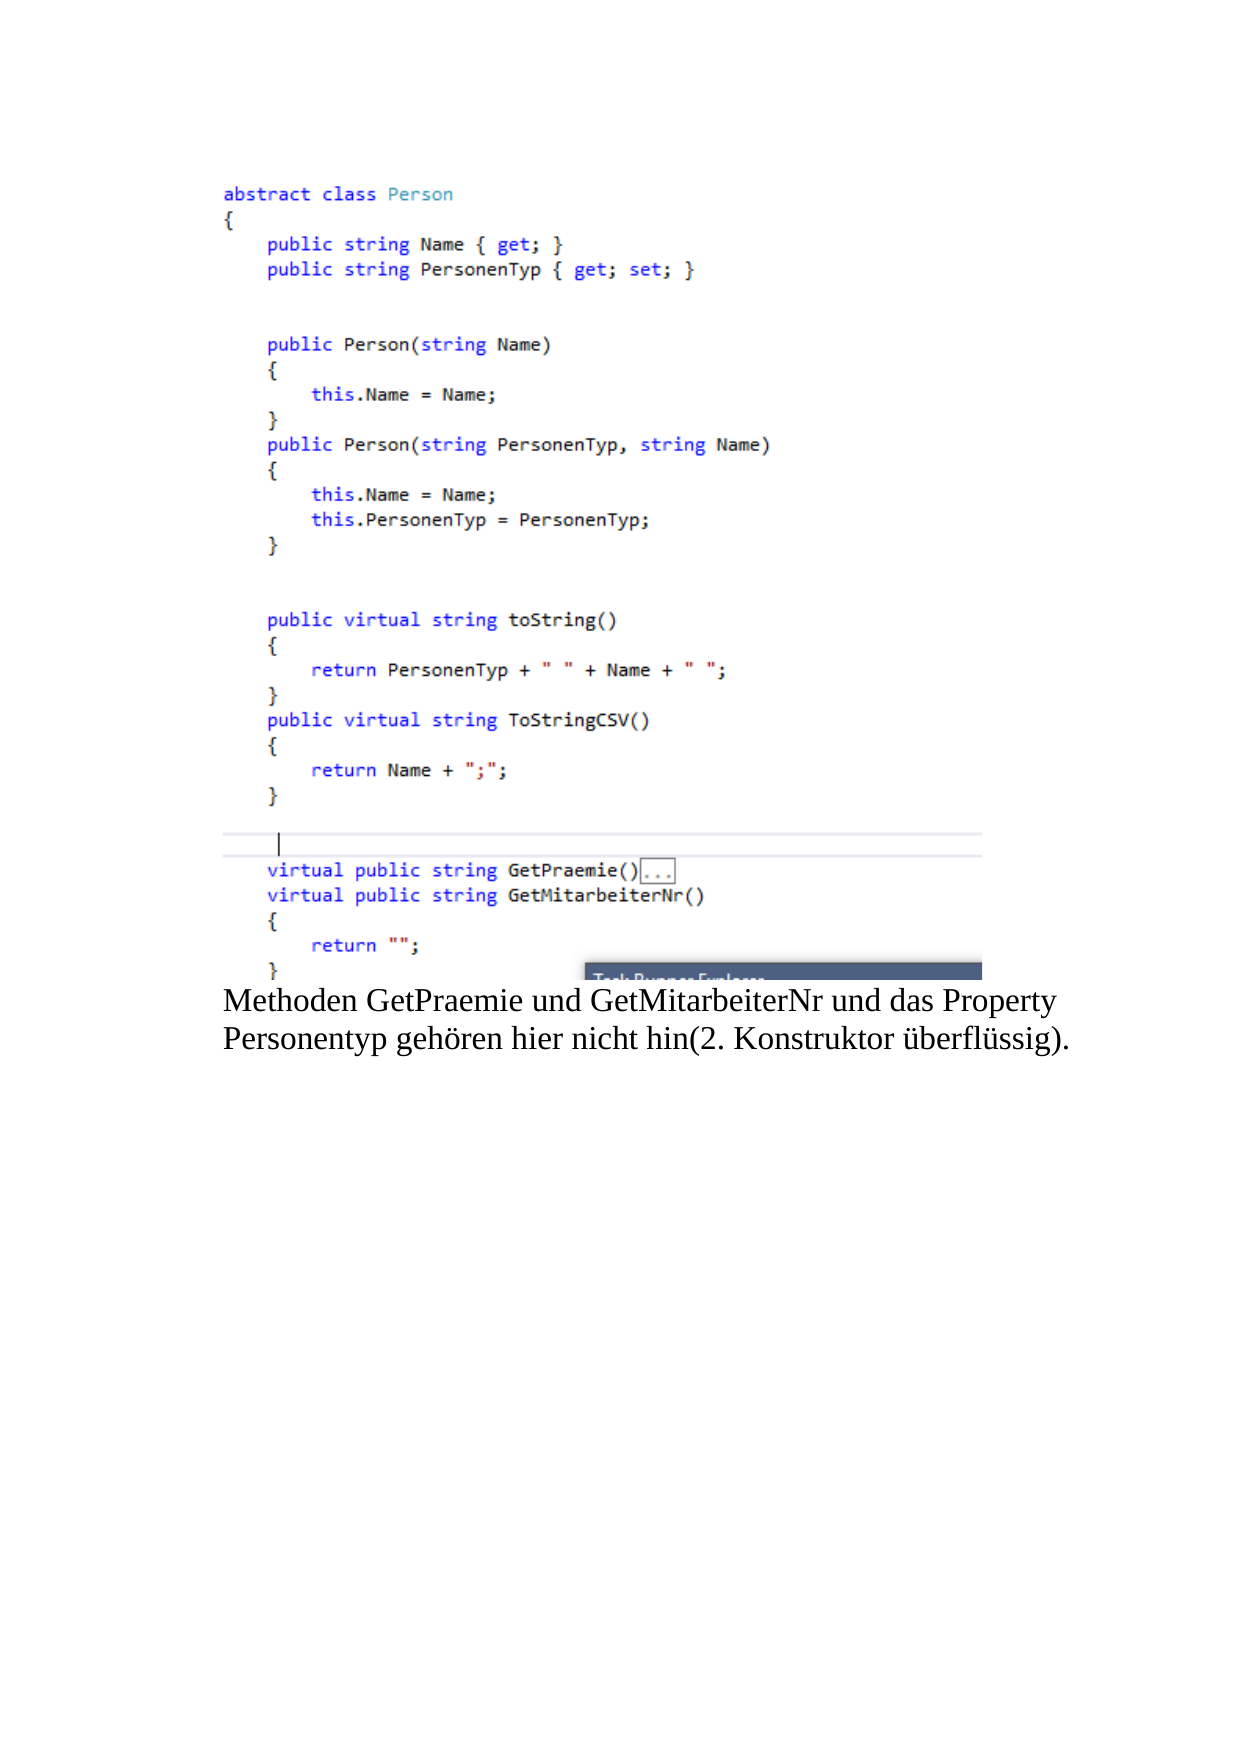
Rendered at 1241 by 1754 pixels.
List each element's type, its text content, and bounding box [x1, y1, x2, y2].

list Methoden GetPraemie und GetMitarbeiterNr und das Property Personentyp gehören hier nicht hin(2. Konstruktor überflüssig). [223, 980, 1093, 1056]
